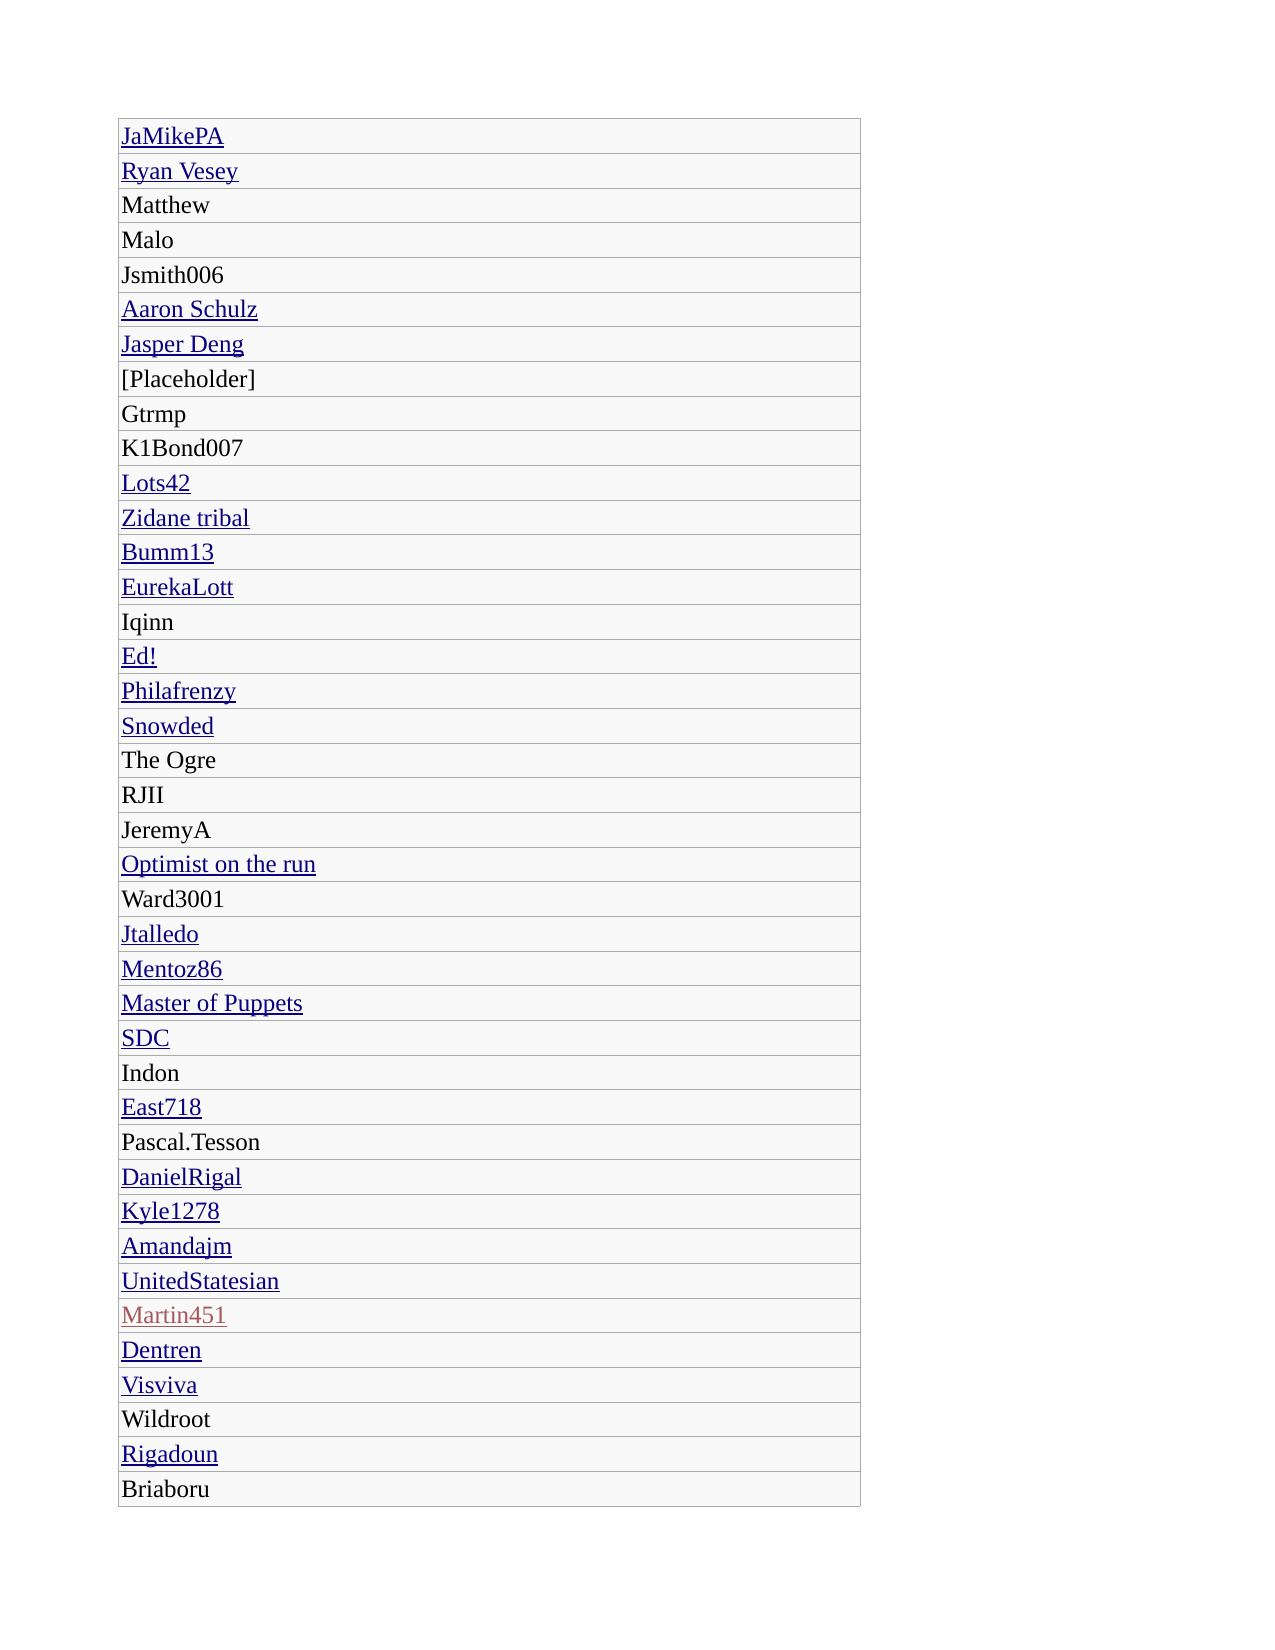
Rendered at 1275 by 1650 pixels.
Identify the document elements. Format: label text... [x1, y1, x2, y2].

table_cell Ryan Vesey [119, 154, 860, 187]
table_cell Jasper Deng [119, 327, 860, 361]
table_cell EurekaLott [119, 570, 860, 604]
table_cell Matthew [119, 189, 860, 222]
table_cell Aaron Schulz [119, 293, 860, 326]
table_cell Dentren [119, 1333, 860, 1367]
table_cell Wildroot [119, 1403, 860, 1436]
table_cell Iqinn [119, 605, 860, 638]
table_cell Optimist on the run [119, 848, 860, 881]
table_cell Indon [119, 1056, 860, 1089]
table_cell DanielRigal [119, 1160, 860, 1193]
table_cell The Ogre [119, 744, 860, 777]
table_cell Philafrenzy [119, 674, 860, 708]
table_cell SDC [119, 1021, 860, 1055]
table_cell Rigadoun [119, 1437, 860, 1471]
table_cell Malo [119, 223, 860, 257]
table_cell Lots42 [119, 466, 860, 500]
table_cell JeremyA [119, 813, 860, 847]
table_cell Jtalledo [119, 917, 860, 951]
table_cell Ward3001 [119, 882, 860, 916]
table_cell Pascal.Tesson [119, 1125, 860, 1159]
table_cell Visviva [119, 1368, 860, 1402]
table_cell [Placeholder] [119, 362, 860, 396]
table_cell RJII [119, 778, 860, 812]
table_cell Bumm13 [119, 535, 860, 569]
table_cell Mentoz86 [119, 952, 860, 985]
table_cell UnitedStatesian [119, 1264, 860, 1297]
table_cell K1Bond007 [119, 431, 860, 465]
table_cell JaMikePA [119, 119, 860, 153]
table_cell Kyle1278 [119, 1195, 860, 1228]
table_cell East718 [119, 1090, 860, 1124]
table_cell Zidane tribal [119, 501, 860, 534]
table_cell Martin451 [119, 1299, 860, 1332]
table_cell Amandajm [119, 1229, 860, 1263]
table_cell Ed! [119, 640, 860, 673]
table_cell Snowded [119, 709, 860, 742]
table_cell Briaboru [119, 1472, 860, 1506]
table_cell Gtrmp [119, 397, 860, 430]
table_cell Jsmith006 [119, 258, 860, 292]
table_cell Master of Puppets [119, 986, 860, 1020]
